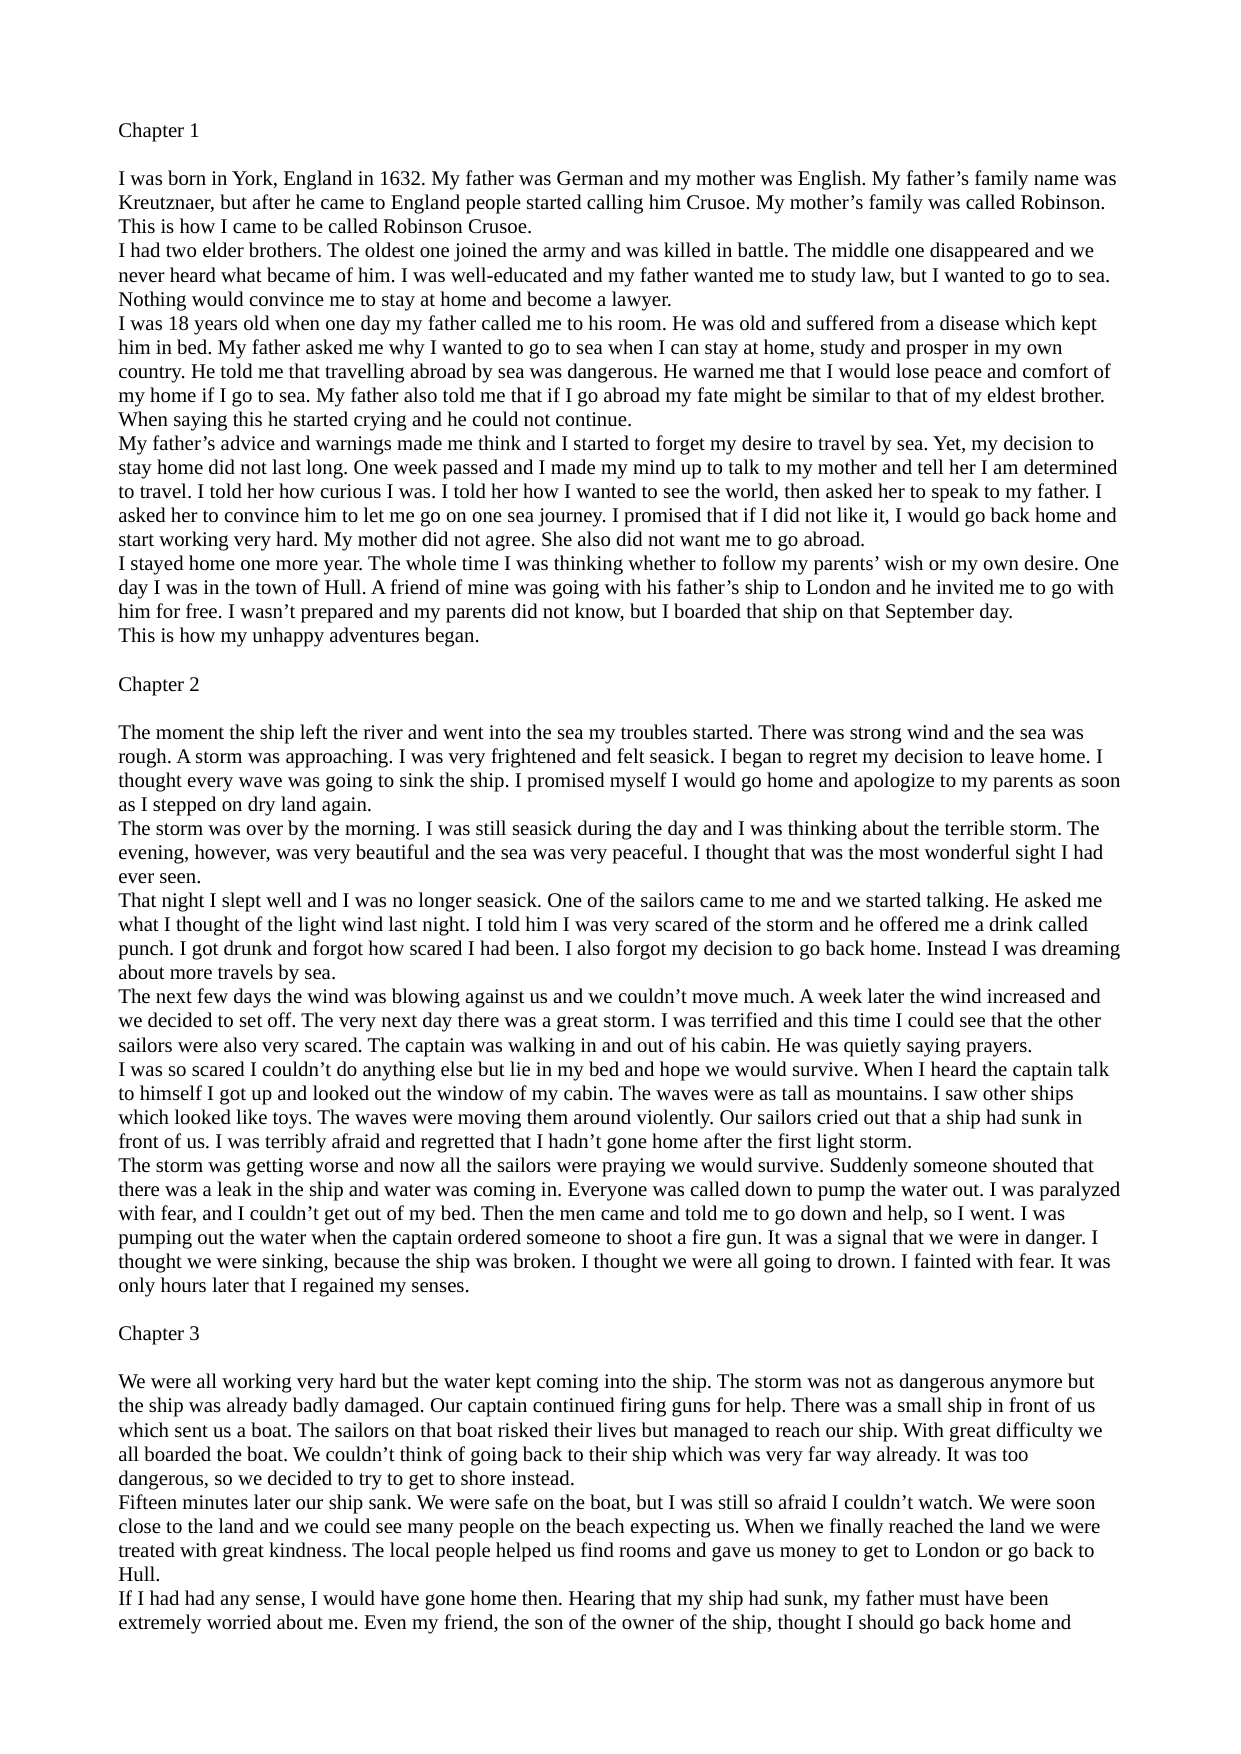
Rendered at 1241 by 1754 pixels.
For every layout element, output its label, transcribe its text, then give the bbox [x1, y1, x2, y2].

text My father’s advice and warnings made me think and I started to forget my desire to travel by sea. Yet, my decision to stay home did not last long. One week passed and I made my mind up to talk to my mother and tell her I am determined to travel. I told her how curious I was. I told her how I wanted to see the world, then asked her to speak to my father. I asked her to convince him to let me go on one sea journey. I promised that if I did not like it, I would go back home and start working very hard. My mother did not agree. She also did not want me to go abroad. [118, 431, 1122, 551]
text That night I slept well and I was no longer seasick. One of the sailors came to me and we started talking. He asked me what I thought of the light wind last night. I told him I was very scared of the storm and he offered me a drink called punch. I got drunk and forgot how scared I had been. I also forgot my decision to go back home. Instead I was dreaming about more travels by sea. [118, 888, 1122, 984]
text The next few days the wind was blowing against us and we couldn’t move much. A week later the wind increased and we decided to set off. The very next day there was a great storm. I was terrified and this time I could see that the other sailors were also very scared. The captain was walking in and out of his cabin. He was quietly saying prayers. [118, 984, 1122, 1057]
text I was so scared I couldn’t do anything else but lie in my bed and hope we would survive. When I heard the captain talk to himself I got up and looked out the window of my cabin. The waves were as tall as mountains. I saw other ships which looked like toys. The waves were moving them around violently. Our sailors cried out that a ship had sunk in front of us. I was terribly afraid and regretted that I hadn’t gone home after the first light storm. [118, 1057, 1122, 1153]
text Chapter 3 [118, 1321, 1122, 1345]
text I was born in York, England in 1632. My father was German and my mother was English. My father’s family name was Kreutznaer, but after he came to England people started calling him Crusoe. My mother’s family was called Robinson. This is how I came to be called Robinson Crusoe. [118, 166, 1122, 238]
text The storm was getting worse and now all the sailors were praying we would survive. Suddenly someone shouted that there was a leak in the ship and water was coming in. Everyone was called down to pump the water out. I was paralyzed with fear, and I couldn’t get out of my bed. Then the men came and told me to go down and help, so I went. I was pumping out the water when the captain ordered someone to shoot a fire gun. It was a signal that we were in danger. I thought we were sinking, because the ship was broken. I thought we were all going to drown. I fainted with fear. It was only hours later that I regained my senses. [118, 1153, 1122, 1297]
text Chapter 1 [118, 118, 1122, 142]
text I was 18 years old when one day my father called me to his room. He was old and suffered from a disease which kept him in bed. My father asked me why I wanted to go to sea when I can stay at home, study and prosper in my own country. He told me that travelling abroad by sea was dangerous. He warned me that I would lose peace and comfort of my home if I go to sea. My father also told me that if I go abroad my fate might be similar to that of my eldest brother. When saying this he started crying and he could not continue. [118, 311, 1122, 431]
text We were all working very hard but the water kept coming into the ship. The storm was not as dangerous anymore but the ship was already badly damaged. Our captain continued firing guns for help. There was a small ship in front of us which sent us a boat. The sailors on that boat risked their lives but managed to reach our ship. With great difficulty we all boarded the boat. We couldn’t think of going back to their ship which was very far way already. It was too dangerous, so we decided to try to get to shore instead. [118, 1369, 1122, 1490]
text The storm was over by the morning. I was still seasick during the day and I was thinking about the terrible storm. The evening, however, was very beautiful and the sea was very peaceful. I thought that was the most wonderful sight I had ever seen. [118, 816, 1122, 888]
text I had two elder brothers. The oldest one joined the army and was killed in battle. The middle one disappeared and we never heard what became of him. I was well-educated and my father wanted me to study law, but I wanted to go to sea. Nothing would convince me to stay at home and become a lawyer. [118, 238, 1122, 311]
text I stayed home one more year. The whole time I was thinking whether to follow my parents’ wish or my own desire. One day I was in the town of Hull. A friend of mine was going with his father’s ship to London and he invited me to go with him for free. I wasn’t prepared and my parents did not know, but I boarded that ship on that September day. [118, 551, 1122, 623]
text This is how my unhappy adventures began. [118, 623, 1122, 647]
text The moment the ship left the river and went into the sea my troubles started. There was strong wind and the sea was rough. A storm was approaching. I was very frightened and felt seasick. I began to regret my decision to leave home. I thought every wave was going to sink the ship. I promised myself I would go home and apologize to my parents as soon as I stepped on dry land again. [118, 720, 1122, 816]
text Fifteen minutes later our ship sank. We were safe on the boat, but I was still so afraid I couldn’t watch. We were soon close to the land and we could see many people on the beach expecting us. When we finally reached the land we were treated with great kindness. The local people helped us find rooms and gave us money to get to London or go back to Hull. [118, 1490, 1122, 1586]
text If I had had any sense, I would have gone home then. Hearing that my ship had sunk, my father must have been extremely worried about me. Even my friend, the son of the owner of the ship, thought I should go back home and [118, 1586, 1122, 1634]
text Chapter 2 [118, 672, 1122, 696]
